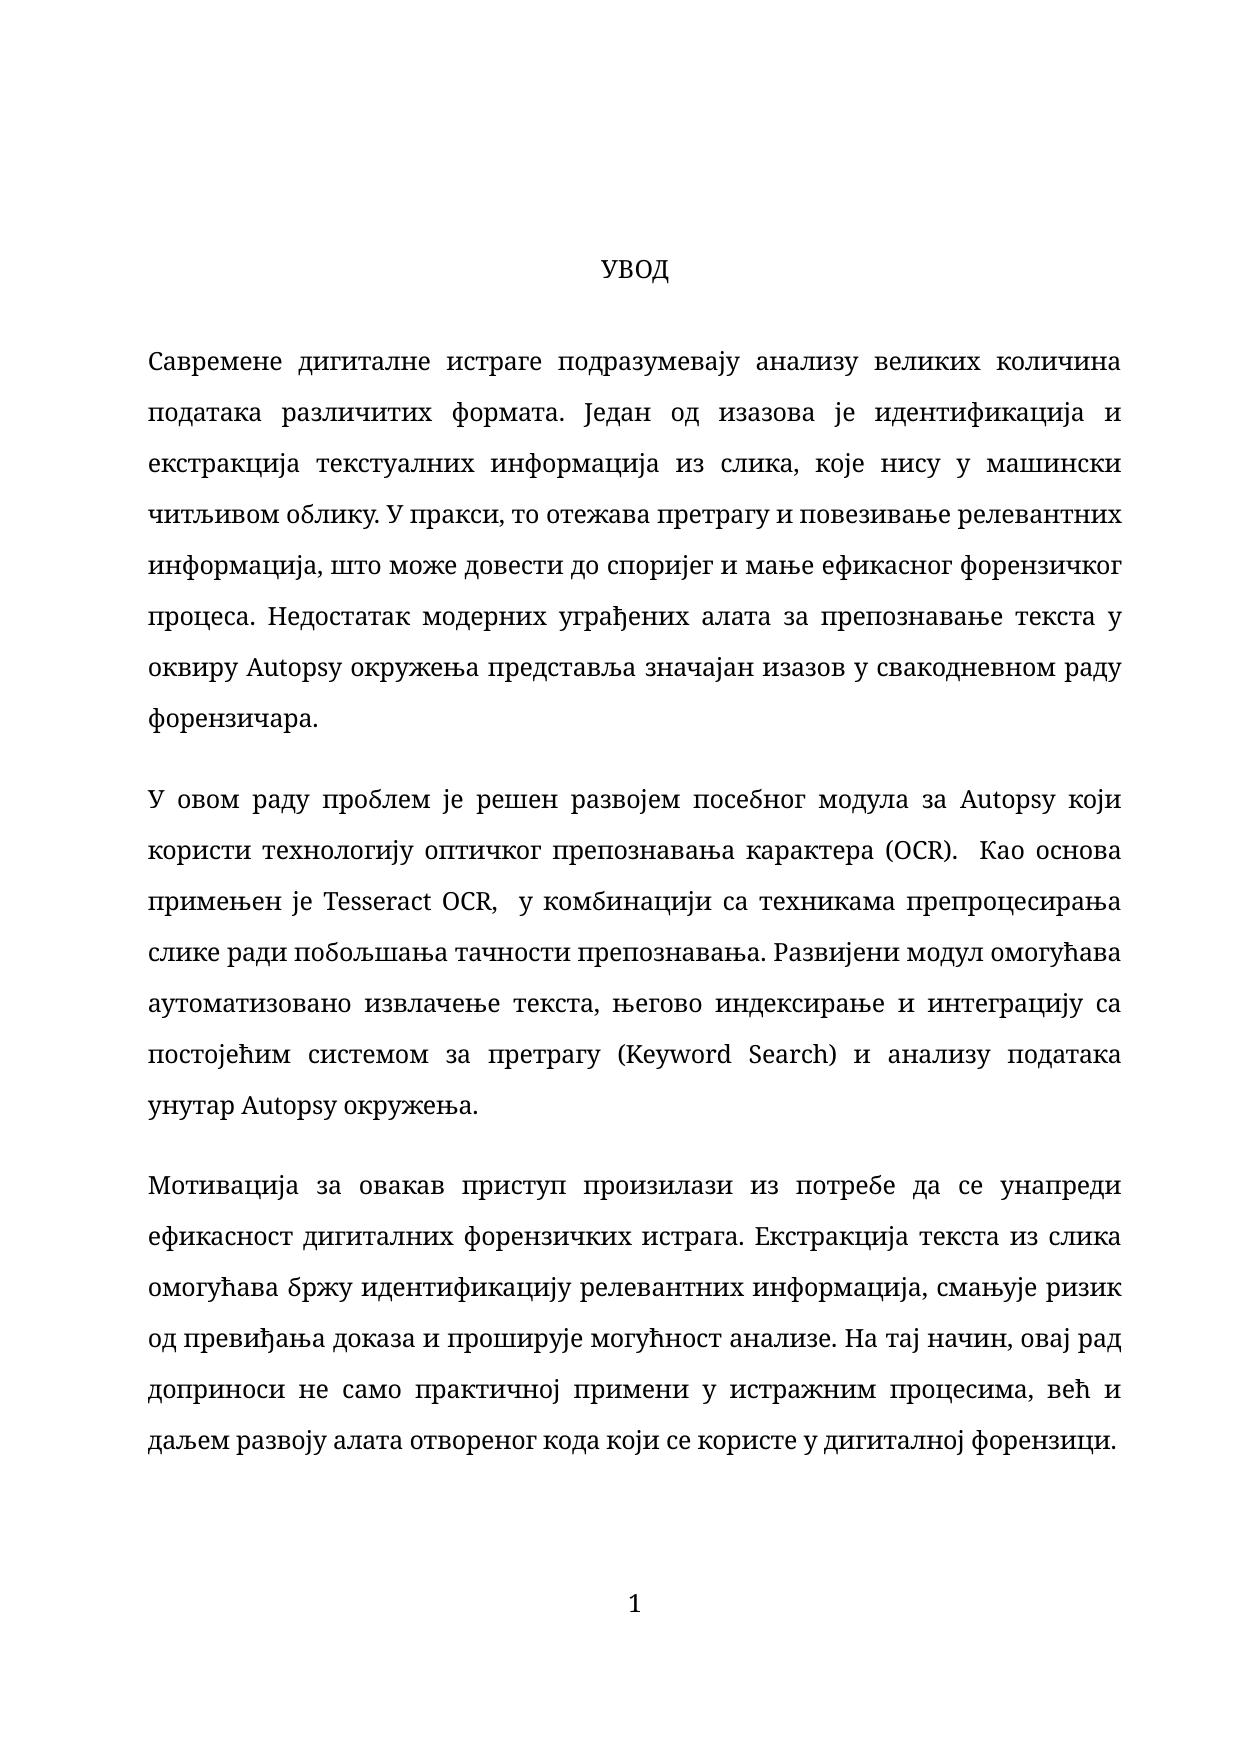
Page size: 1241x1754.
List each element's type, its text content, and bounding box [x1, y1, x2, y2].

text У овом раду проблем је решен развојем посебног модула за Autopsy који користи технологију оптичког препознавања карактера (OCR). Као основа примењен је Tesseract OCR, у комбинацији са техникама препроцесирања слике ради побољшања тачности препознавања. Развијени модул омогућава аутоматизовано извлачење текста, његово индексирање и интеграцију са постојећим системом за претрагу (Keyword Search) и анализу података унутар Autopsy окружења. [148, 781, 1122, 1122]
text Савремене дигиталне истраге подразумевају анализу великих количина података различитих формата. Један од изазова је идентификација и екстракција текстуалних информација из слика, које нису у машински читљивом облику. У пракси, то отежава претрагу и повезивање релевантних информација, што може довести до споријег и мање ефикасног форензичког процеса. Недостатак модерних уграђених алата за препознавање текста у оквиру Autopsy окружења представља значајан изазов у свакодневном раду форензичара. [148, 344, 1122, 735]
text Мотивација за овакав приступ произилази из потребе да се унапреди ефикасност дигиталних форензичких истрага. Екстракција текста из слика омогућава бржу идентификацију релевантних информација, смањује ризик од превиђања доказа и проширује могућност анализе. На тај начин, овај рад доприноси не само практичној примени у истражним процесима, већ и даљем развоју алата отвореног кода који се користе у дигиталној форензици. [148, 1168, 1122, 1457]
subtitle Увод [148, 251, 1122, 286]
